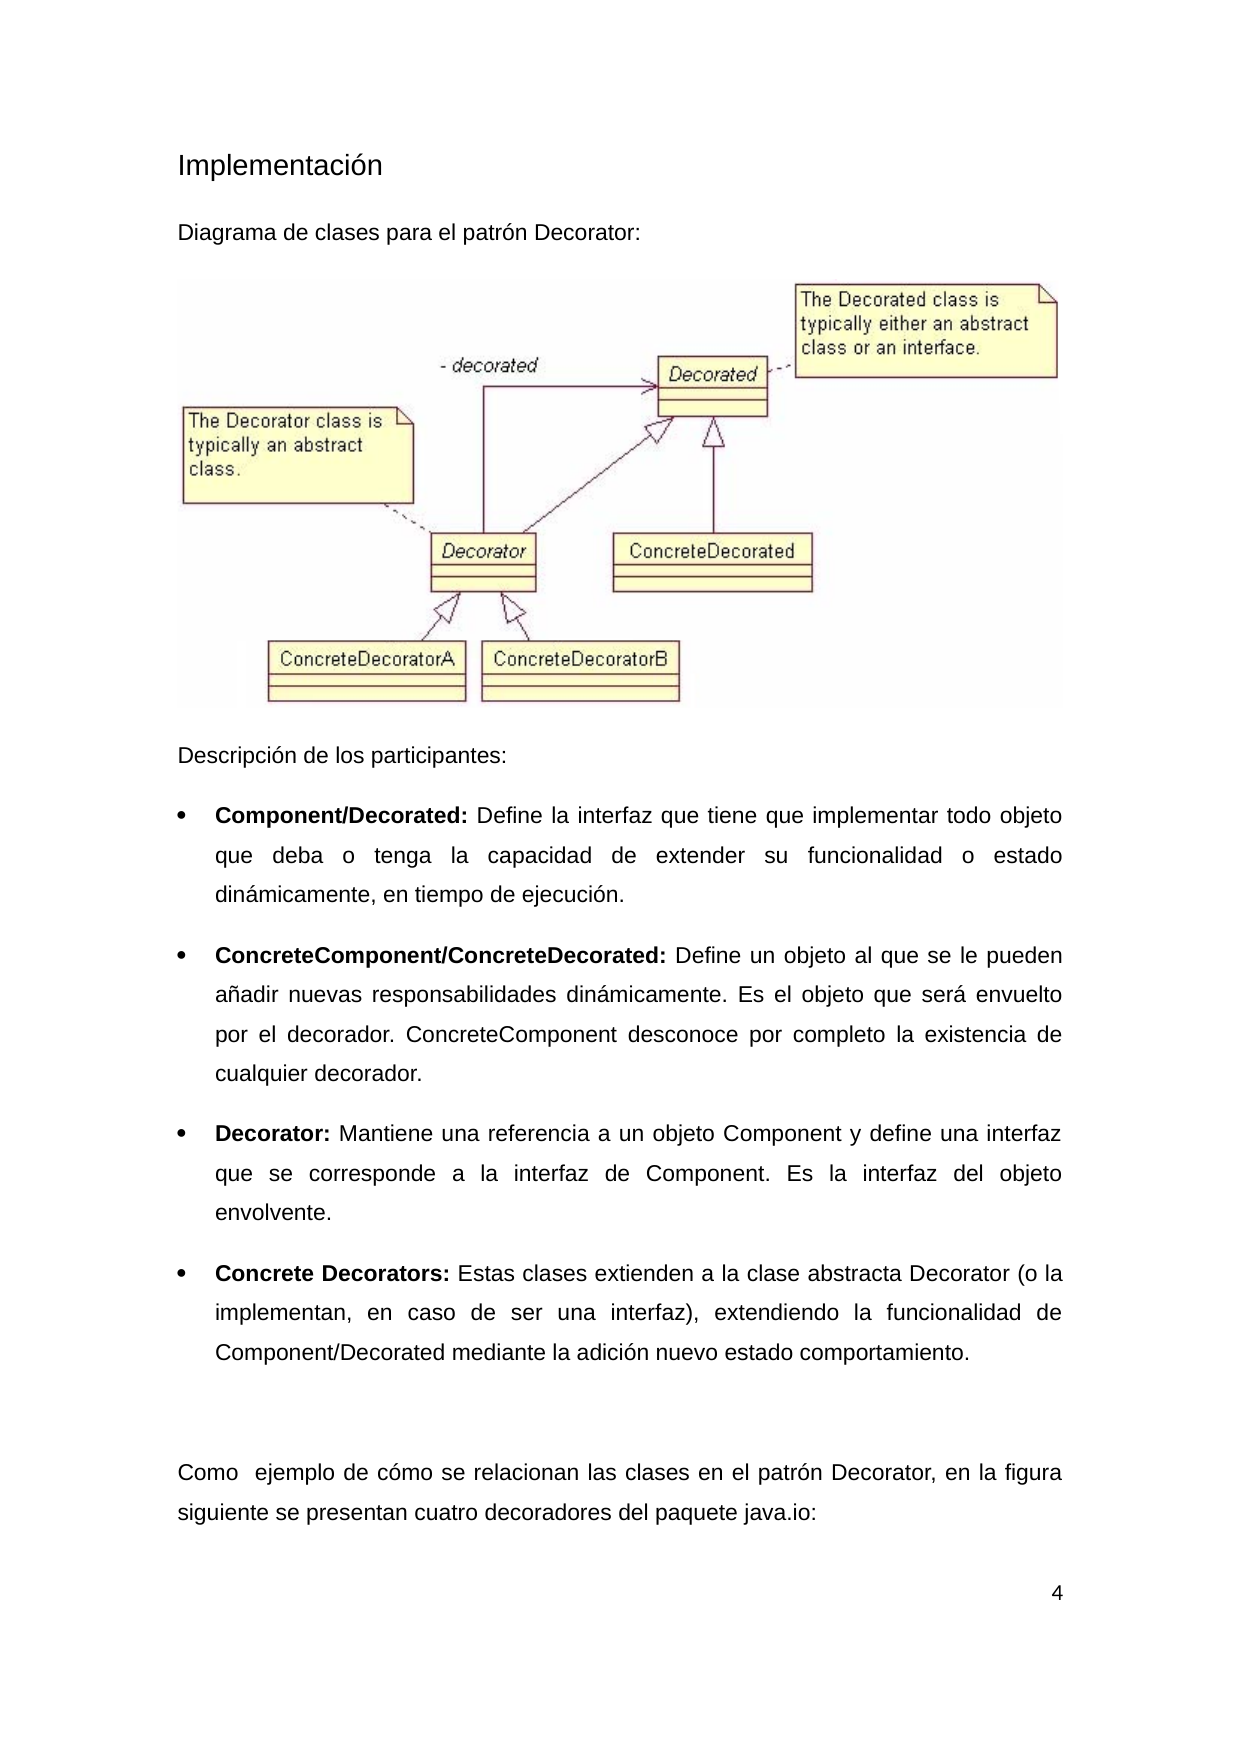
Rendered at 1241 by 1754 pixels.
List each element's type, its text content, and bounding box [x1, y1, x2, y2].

list Component/Decorated: Define la interfaz que tiene que implementar todo objeto que deba o tenga la capacidad de extender su funcionalidad o estado dinámicamente, en tiempo de ejecución. [177, 802, 1063, 908]
text Descripción de los participantes: [177, 742, 1063, 768]
text Como ejemplo de cómo se relacionan las clases en el patrón Decorator, en la figura siguiente se presentan cuatro decoradores del paquete java.io: [177, 1459, 1063, 1525]
list Decorator: Mantiene una referencia a un objeto Component y define una interfaz que se corresponde a la interfaz de Component. Es la interfaz del objeto envolvente. [177, 1120, 1063, 1226]
text Diagrama de clases para el patrón Decorator: [177, 219, 1063, 245]
picture [177, 279, 1064, 708]
list Concrete Decorators: Estas clases extienden a la clase abstracta Decorator (o la implementan, en caso de ser una interfaz), extendiendo la funcionalidad de Component/Decorated mediante la adición nuevo estado comportamiento. [177, 1259, 1063, 1365]
list ConcreteComponent/ConcreteDecorated: Define un objeto al que se le pueden añadir nuevas responsabilidades dinámicamente. Es el objeto que será envuelto por el decorador. ConcreteComponent desconoce por completo la existencia de cualquier decorador. [177, 942, 1063, 1086]
text Implementación [177, 148, 1063, 181]
